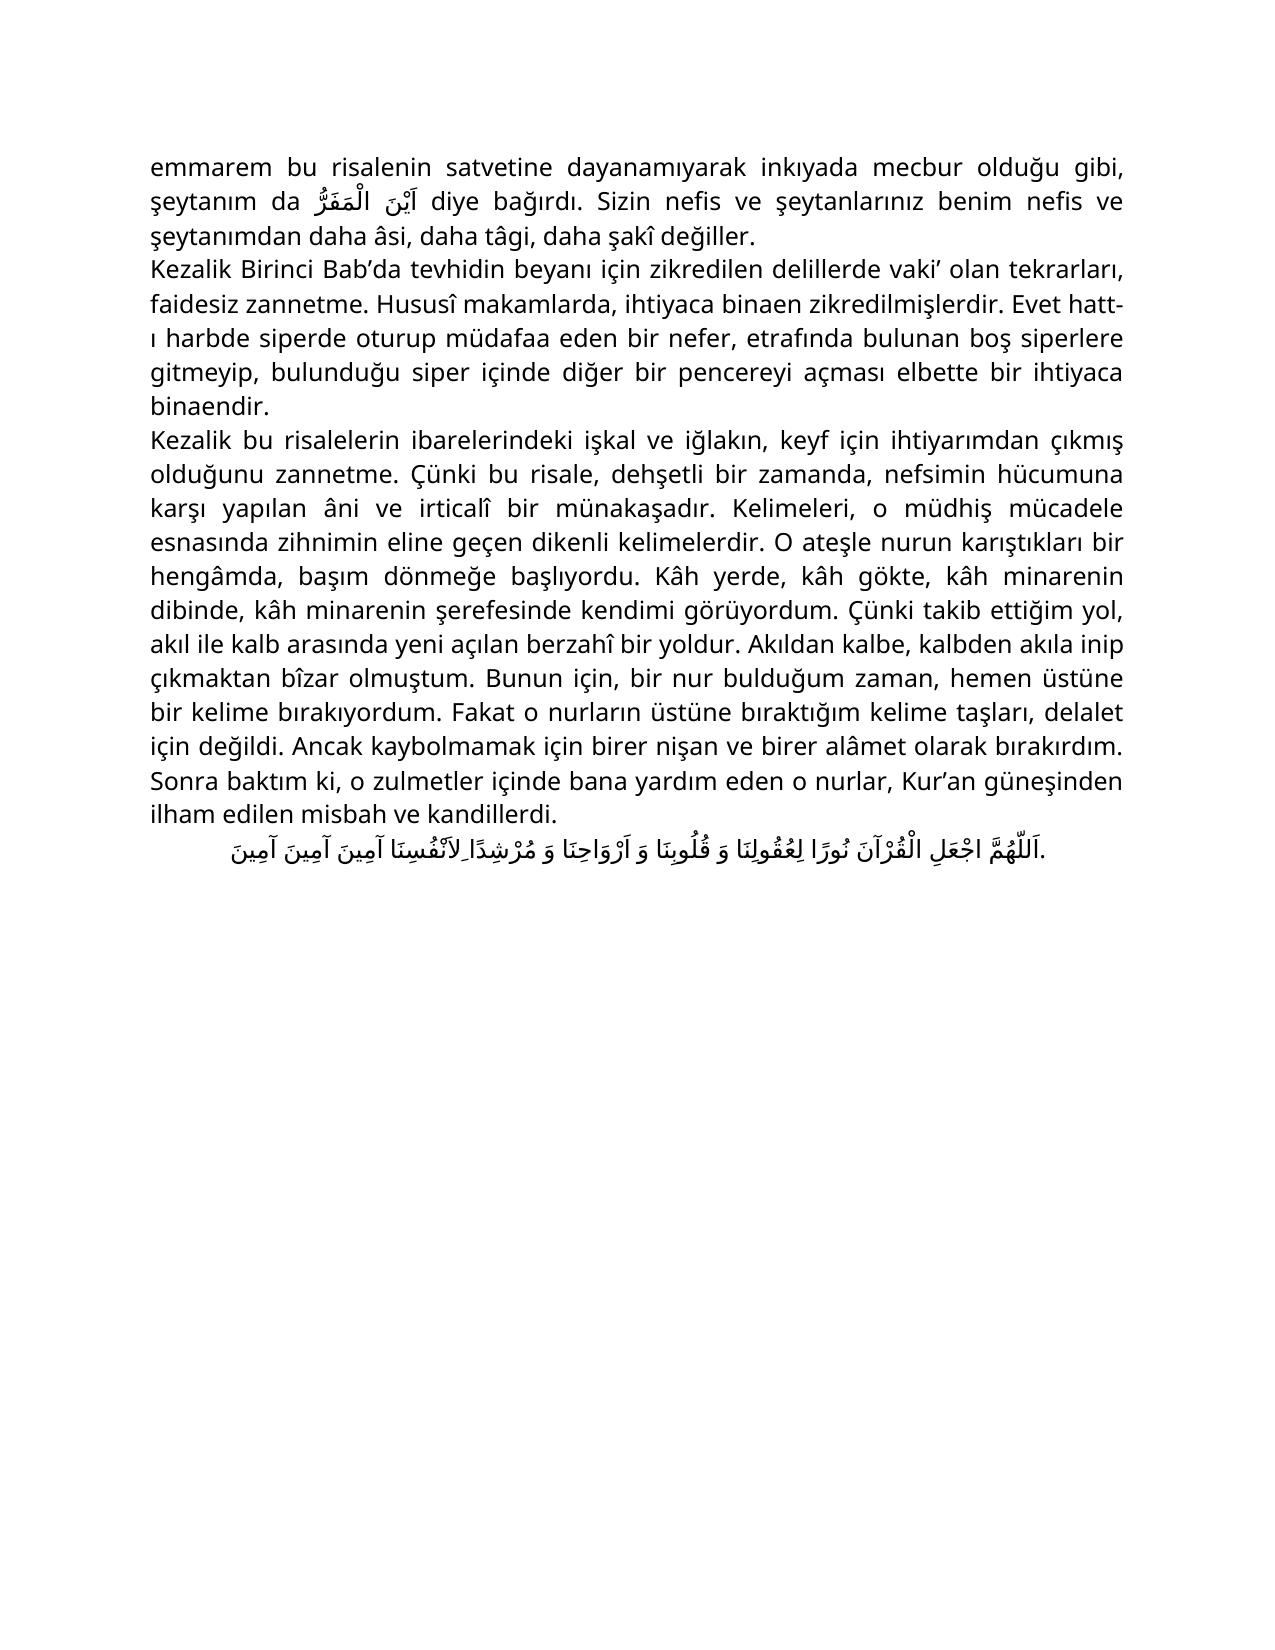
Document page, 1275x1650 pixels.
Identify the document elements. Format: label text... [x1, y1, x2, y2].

text Kezalik bu risalelerin ibarelerindeki işkal ve iğlakın, keyf için ihtiyarımdan çıkmış olduğunu zannetme. Çünki bu risale, dehşetli bir zamanda, nefsimin hücumuna karşı yapılan âni ve irticalî bir münakaşadır. Kelimeleri, o müdhiş mücadele esnasında zihnimin eline geçen dikenli kelimelerdir. O ateşle nurun karıştıkları bir hengâmda, başım dönmeğe başlıyordu. Kâh yerde, kâh gökte, kâh minarenin dibinde, kâh minarenin şerefesinde kendimi görüyordum. Çünki takib ettiğim yol, akıl ile kalb arasında yeni açılan berzahî bir yoldur. Akıldan kalbe, kalbden akıla inip çıkmaktan bîzar olmuştum. Bunun için, bir nur bulduğum zaman, hemen üstüne bir kelime bırakıyordum. Fakat o nurların üstüne bıraktığım kelime taşları, delalet için değildi. Ancak kaybolmamak için birer nişan ve birer alâmet olarak bırakırdım. Sonra baktım ki, o zulmetler içinde bana yardım eden o nurlar, Kur’an güneşinden ilham edilen misbah ve kandillerdi. [150, 422, 1125, 831]
text اَللّهُمَّ اجْعَلِ الْقُرْآنَ نُورًا لِعُقُولِنَا وَ قُلُوبِنَا وَ اَرْوَاحِنَا وَ مُرْشِدًا ِلاَنْفُسِنَا آمِينَ آمِينَ آمِينَ. [150, 831, 1125, 865]
text Kezalik Birinci Bab’da tevhidin beyanı için zikredilen delillerde vaki’ olan tekrarları, faidesiz zannetme. Hususî makamlarda, ihtiyaca binaen zikredilmişlerdir. Evet hatt-ı harbde siperde oturup müdafaa eden bir nefer, etrafında bulunan boş siperlere gitmeyip, bulunduğu siper içinde diğer bir pencereyi açması elbette bir ihtiyaca binaendir. [150, 252, 1125, 422]
text Arkadaş! Bu risale, Kur’anın bazı âyâtını şuhudî bir tarzda beyan eden bir nevi tefsirdir. Ve hâvi olduğu mesail, Furkan-ı Hakîm’in cennetlerinden koparılmış bir takım gül ve çiçekleridir. Fakat ibaresindeki işkal ve îcazdan tevahhuş edip, mütalaasından vazgeçme… Mütalaasına tekrar ile devam edilirse, me’luf ve me’nus bir şekil alır. Kezalik nefsin temerrüdünden de korkma. Çünki benim nefs-i emmarem bu risalenin satvetine dayanamıyarak inkıyada mecbur olduğu gibi, şeytanım da اَيْنَ الْمَفَرُّ diye bağırdı. Sizin nefis ve şeytanlarınız benim nefis ve şeytanımdan daha âsi, daha tâgi, daha şakî değiller. [150, 150, 1125, 252]
